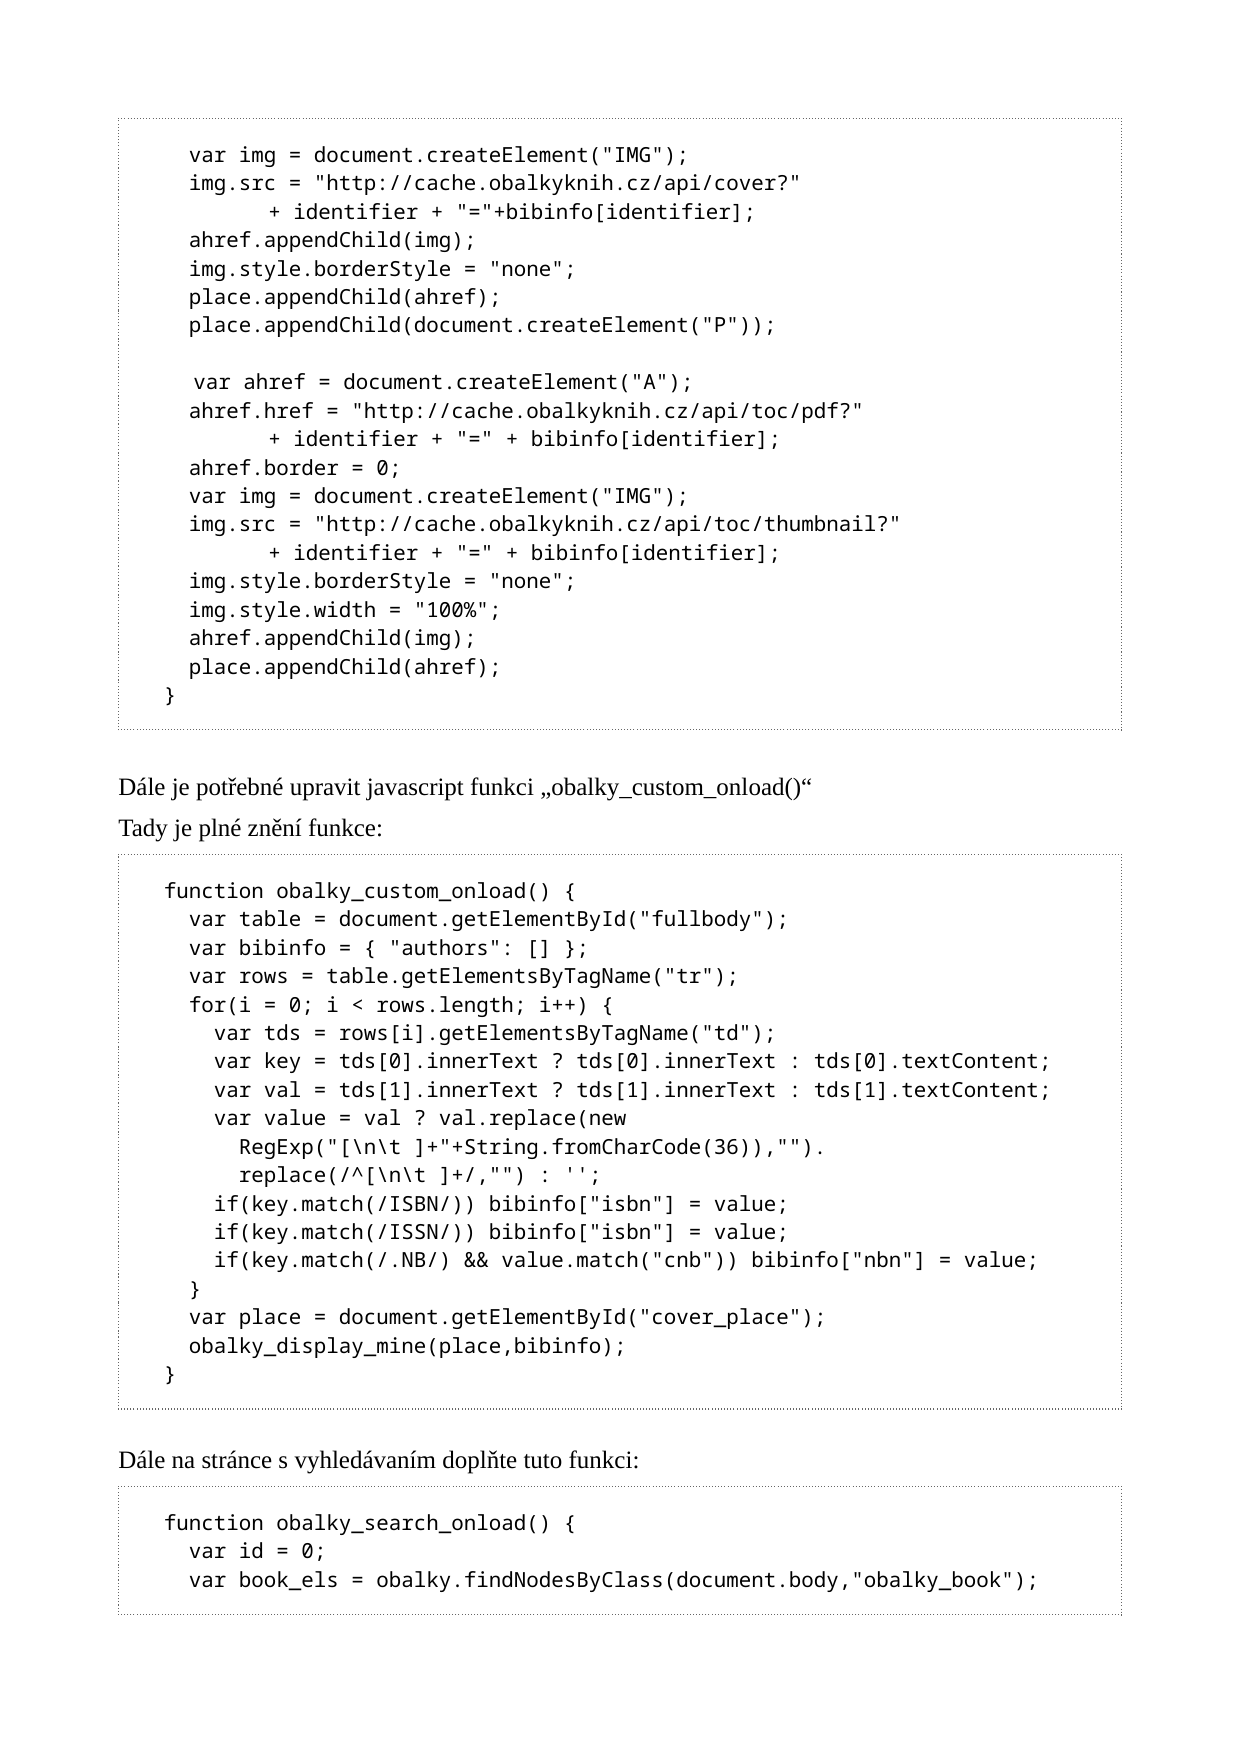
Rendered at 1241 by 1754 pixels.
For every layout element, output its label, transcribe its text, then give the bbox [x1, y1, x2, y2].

text var img = document.createElement("IMG"); [118, 459, 1122, 488]
text var table = document.getElementById("fullbody"); [118, 883, 1122, 911]
text var key = tds[0].innerText ? tds[0].innerText : tds[0].textContent; [118, 1025, 1122, 1053]
text img.style.borderStyle = "none"; [118, 545, 1122, 573]
text + identifier + "=" + bibinfo[identifier]; [118, 402, 1122, 431]
text place.appendChild(ahref); [118, 260, 1122, 289]
text } [405, 1252, 410, 1263]
text RegExp("[\n\t ]+"+String.fromCharCode(36)),""). [118, 1110, 1122, 1138]
text img.style.borderStyle = "none"; [118, 232, 1122, 260]
text var place = document.getElementById("cover_place"); [118, 1281, 1122, 1309]
text ahref.href = "http://cache.obalkyknih.cz/api/toc/pdf?" [118, 374, 1122, 402]
text var ahref = document.createElement("A"); [118, 346, 1122, 374]
text function obalky_custom_onload() { [118, 854, 1122, 883]
text Dále na stránce s vyhledávaním doplňte tuto funkci: [118, 1445, 1122, 1474]
text } [118, 1338, 1122, 1409]
text replace(/^[\n\t ]+/,"") : ''; [118, 1138, 1122, 1167]
text var bibinfo = { "authors": [] }; [118, 911, 1122, 939]
text obalky_display_mine(place,bibinfo); [118, 1309, 1122, 1338]
text var rows = table.getElementsByTagName("tr"); [118, 939, 1122, 968]
text function obalky_search_onload() { [118, 1486, 1122, 1514]
text for(i = 0; i < rows.length; i++) { [118, 968, 1122, 996]
text + identifier + "="+bibinfo[identifier]; [118, 175, 1122, 203]
text ahref.border = 0; [118, 431, 1122, 459]
text Tady je plné znění funkce: [118, 813, 1122, 842]
text var book_els = obalky.findNodesByClass(document.body,"obalky_book"); [118, 1543, 1122, 1615]
text } [779, 1257, 785, 1266]
text var value = val ? val.replace(new [118, 1082, 1122, 1110]
text } [118, 658, 1122, 730]
text + identifier + "=" + bibinfo[identifier]; [118, 516, 1122, 545]
text img.src = "http://cache.obalkyknih.cz/api/cover?" [118, 147, 1122, 175]
text ahref.appendChild(img); [118, 203, 1122, 232]
text } [118, 1252, 1122, 1281]
text if(key.match(/ISSN/)) bibinfo["isbn"] = value; [118, 1195, 1122, 1224]
text place.appendChild(document.createElement("P")); [118, 289, 1122, 339]
text if(key.match(/ISBN/)) bibinfo["isbn"] = value; [118, 1167, 1122, 1195]
text place.appendChild(ahref); [118, 630, 1122, 658]
text } [754, 1257, 760, 1266]
text Dále je potřebné upravit javascript funkci „obalky_custom_onload()“ [118, 772, 1122, 800]
text img.src = "http://cache.obalkyknih.cz/api/toc/thumbnail?" [118, 488, 1122, 516]
text ahref.appendChild(img); [118, 602, 1122, 630]
text } [879, 1257, 885, 1266]
text var id = 0; [118, 1514, 1122, 1543]
text } [691, 1257, 697, 1266]
text var img = document.createElement("IMG"); [118, 118, 1122, 147]
text var val = tds[1].innerText ? tds[1].innerText : tds[1].textContent; [118, 1053, 1122, 1082]
text if(key.match(/.NB/) && value.match("cnb")) bibinfo["nbn"] = value; [118, 1224, 1122, 1252]
text var tds = rows[i].getElementsByTagName("td"); [118, 996, 1122, 1025]
text img.style.width = "100%"; [118, 573, 1122, 602]
